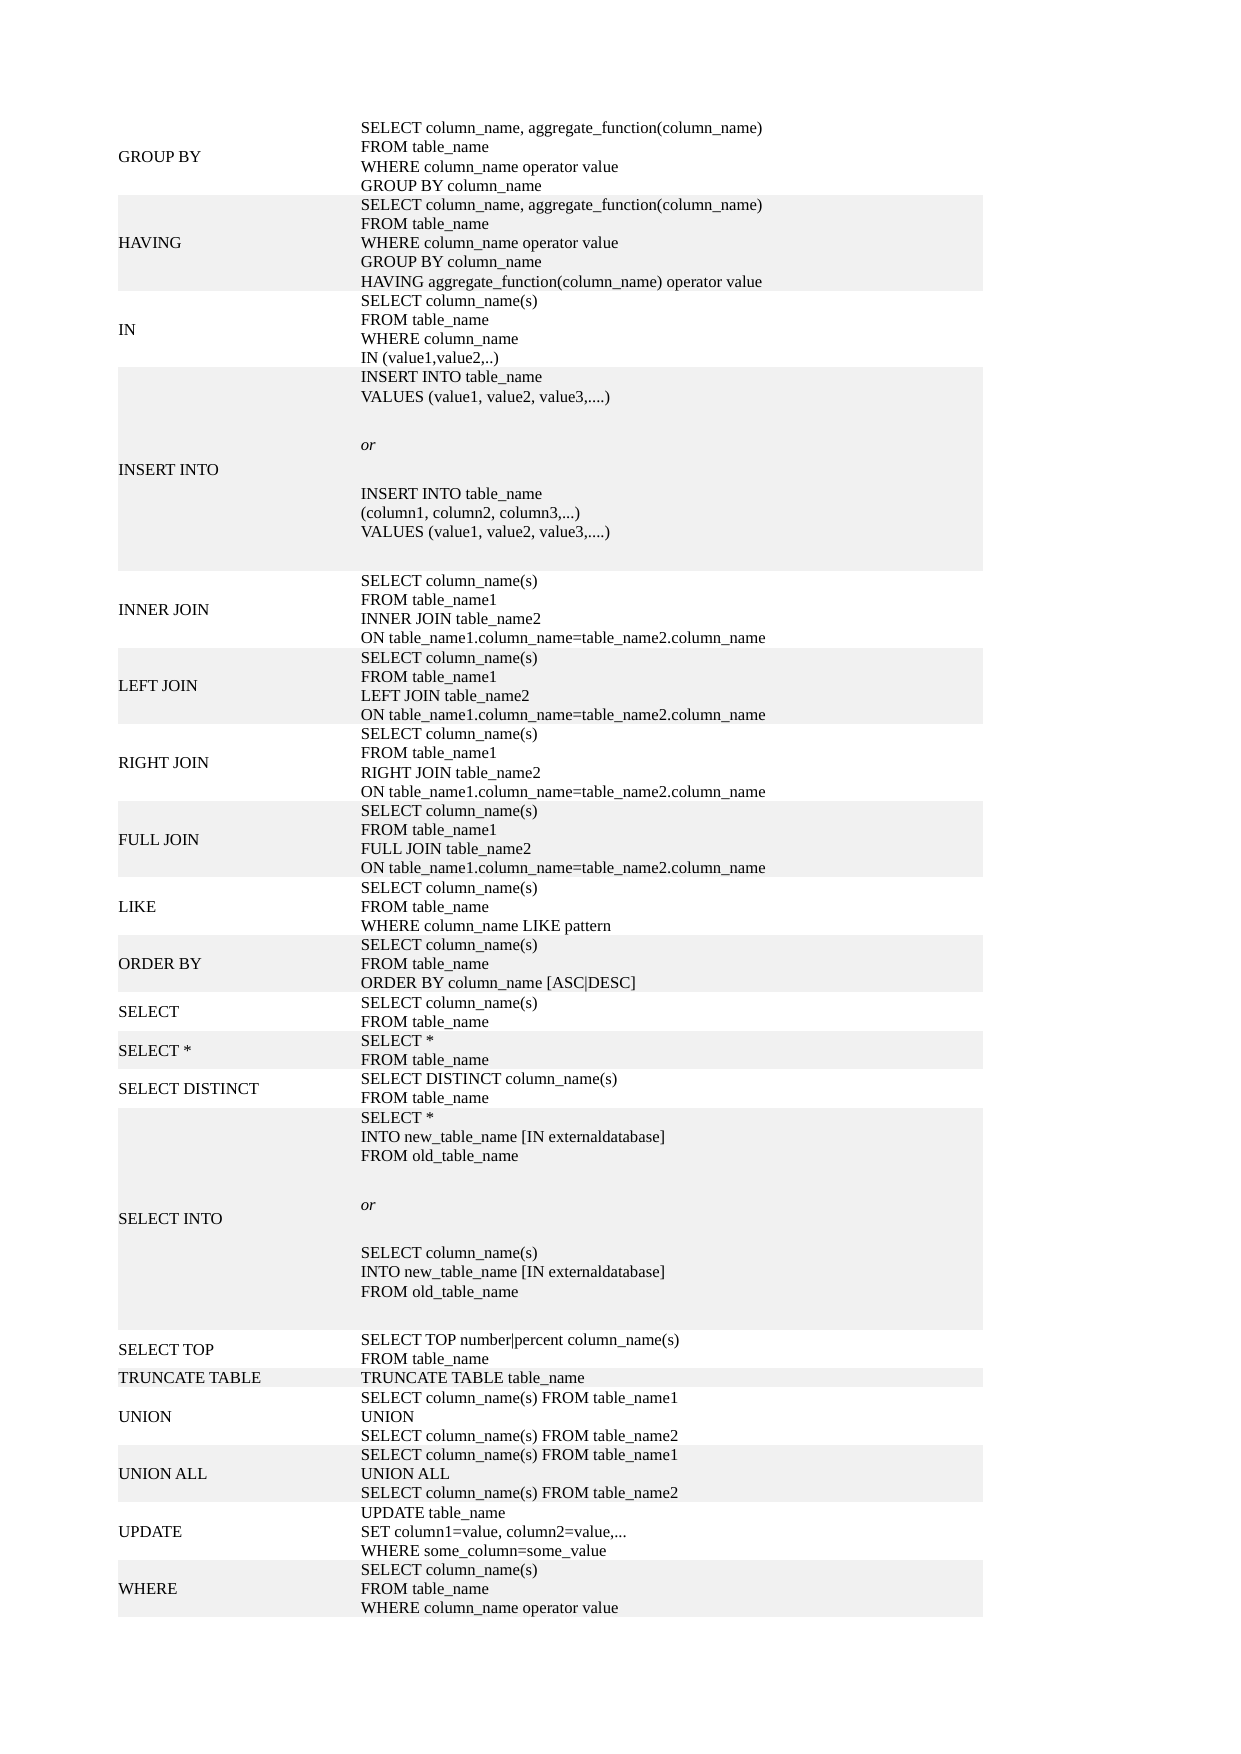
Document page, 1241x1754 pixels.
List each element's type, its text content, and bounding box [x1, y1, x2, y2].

table_cell SELECT TOP [118, 1330, 361, 1368]
table_cell SELECT * [118, 1031, 361, 1069]
table_cell SELECT INTO [118, 1108, 361, 1330]
table_cell SELECT column_name, aggregate_function(column_name) FROM table_name WHERE column_name operator value GROUP BY column_name [361, 118, 983, 195]
table_cell ORDER BY [118, 935, 361, 992]
table_cell SELECT column_name(s) FROM table_name1 LEFT JOIN table_name2 ON table_name1.column_name=table_name2.column_name [361, 648, 983, 724]
table_cell LIKE [118, 878, 361, 935]
table_cell SELECT column_name(s) FROM table_name1 FULL JOIN table_name2 ON table_name1.column_name=table_name2.column_name [361, 801, 983, 877]
table_cell SELECT column_name(s) FROM table_name1 UNION ALL SELECT column_name(s) FROM table_name2 [361, 1445, 983, 1502]
table_cell UPDATE [118, 1503, 361, 1560]
table_cell SELECT * FROM table_name [361, 1031, 983, 1069]
table_cell TRUNCATE TABLE table_name [361, 1368, 983, 1387]
table_cell LEFT JOIN [118, 648, 361, 724]
table_cell SELECT column_name(s) FROM table_name WHERE column_name LIKE pattern [361, 878, 983, 935]
table_cell GROUP BY [118, 118, 361, 195]
table_cell SELECT column_name, aggregate_function(column_name) FROM table_name WHERE column_name operator value GROUP BY column_name HAVING aggregate_function(column_name) operator value [361, 195, 983, 291]
table_cell RIGHT JOIN [118, 724, 361, 801]
table_cell SELECT column_name(s) FROM table_name WHERE column_name operator value [361, 1560, 983, 1617]
table_cell SELECT [118, 993, 361, 1031]
table_cell SELECT column_name(s) FROM table_name [361, 993, 983, 1031]
table_cell IN [118, 291, 361, 367]
table_cell INSERT INTO table_name VALUES (value1, value2, value3,....) or INSERT INTO table_name (column1, column2, column3,...) VALUES (value1, value2, value3,....) [361, 367, 983, 571]
table_cell INNER JOIN [118, 571, 361, 647]
table_cell SELECT column_name(s) FROM table_name1 RIGHT JOIN table_name2 ON table_name1.column_name=table_name2.column_name [361, 724, 983, 801]
table_cell SELECT column_name(s) FROM table_name WHERE column_name IN (value1,value2,..) [361, 291, 983, 367]
table_cell HAVING [118, 195, 361, 291]
table_cell FULL JOIN [118, 801, 361, 877]
table_cell SELECT column_name(s) FROM table_name1 UNION SELECT column_name(s) FROM table_name2 [361, 1388, 983, 1445]
table_cell SELECT TOP number|percent column_name(s) FROM table_name [361, 1330, 983, 1368]
table_cell TRUNCATE TABLE [118, 1368, 361, 1387]
table_cell SELECT DISTINCT column_name(s) FROM table_name [361, 1069, 983, 1107]
table_cell SELECT * INTO new_table_name [IN externaldatabase] FROM old_table_name or SELECT column_name(s) INTO new_table_name [IN externaldatabase] FROM old_table_name [361, 1108, 983, 1330]
table_cell SELECT DISTINCT [118, 1069, 361, 1107]
table_cell UPDATE table_name SET column1=value, column2=value,... WHERE some_column=some_value [361, 1503, 983, 1560]
table_cell UNION [118, 1388, 361, 1445]
table_cell SELECT column_name(s) FROM table_name ORDER BY column_name [ASC|DESC] [361, 935, 983, 992]
table_cell INSERT INTO [118, 367, 361, 571]
table_cell SELECT column_name(s) FROM table_name1 INNER JOIN table_name2 ON table_name1.column_name=table_name2.column_name [361, 571, 983, 647]
table_cell WHERE [118, 1560, 361, 1617]
table_cell UNION ALL [118, 1445, 361, 1502]
